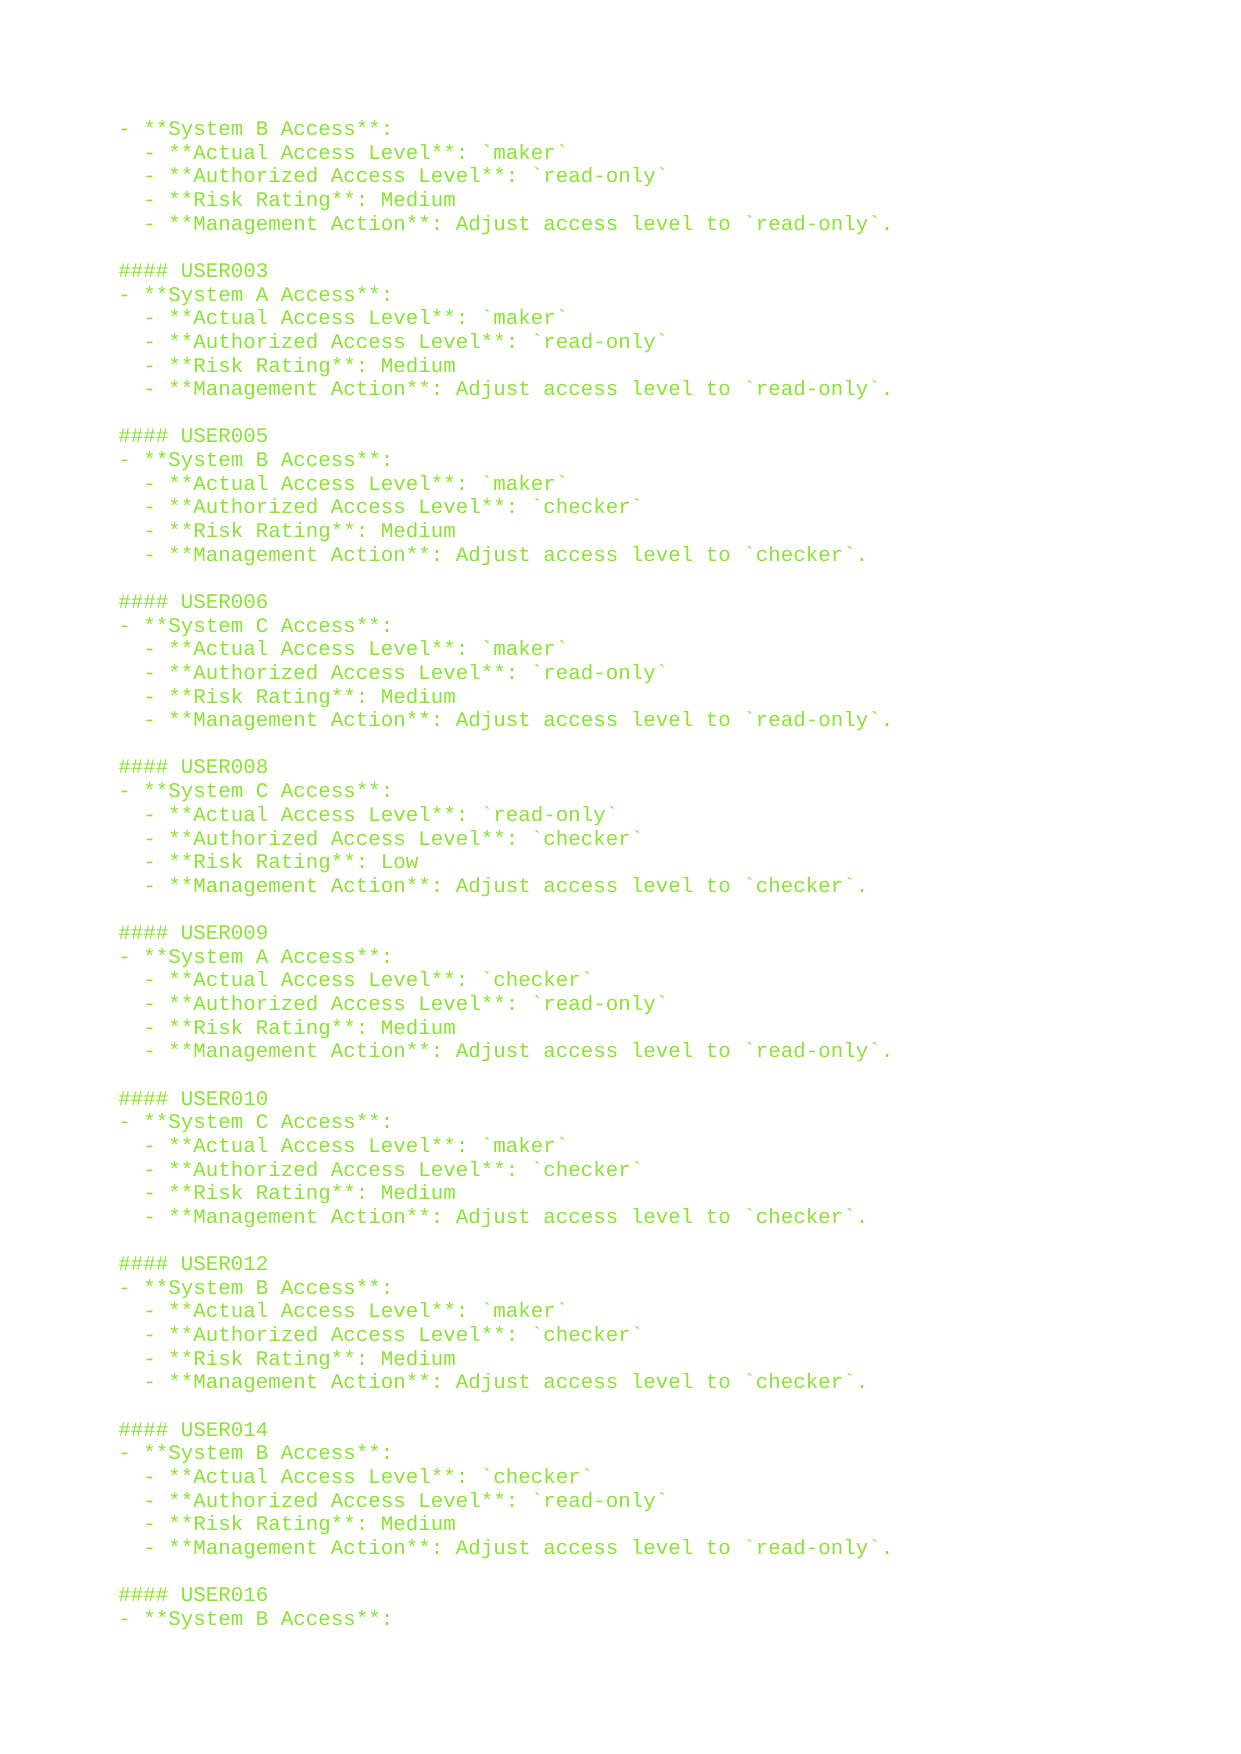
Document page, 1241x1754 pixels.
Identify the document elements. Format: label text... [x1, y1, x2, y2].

text #### USER014 [118, 1419, 1122, 1442]
text - **Risk Rating**: Medium [118, 1182, 1122, 1206]
text - **Management Action**: Adjust access level to `checker`. [118, 1371, 1122, 1395]
text - **System C Access**: [118, 780, 1122, 804]
text #### USER010 [118, 1088, 1122, 1111]
text - **Authorized Access Level**: `read-only` [118, 165, 1122, 189]
text #### USER009 [118, 922, 1122, 946]
text - **Authorized Access Level**: `checker` [118, 827, 1122, 851]
text - **Authorized Access Level**: `read-only` [118, 993, 1122, 1017]
text - **System B Access**: [118, 449, 1122, 473]
text - **Management Action**: Adjust access level to `read-only`. [118, 378, 1122, 402]
text - **Actual Access Level**: `maker` [118, 473, 1122, 496]
text - **Authorized Access Level**: `read-only` [118, 1489, 1122, 1513]
text #### USER003 [118, 260, 1122, 284]
text - **System C Access**: [118, 615, 1122, 638]
text - **System B Access**: [118, 1277, 1122, 1300]
text - **Risk Rating**: Medium [118, 1348, 1122, 1371]
text - **Risk Rating**: Medium [118, 354, 1122, 378]
text - **Risk Rating**: Medium [118, 520, 1122, 544]
text - **System A Access**: [118, 284, 1122, 307]
text - **System B Access**: [118, 118, 1122, 142]
text - **System B Access**: [118, 1442, 1122, 1466]
text - **Management Action**: Adjust access level to `read-only`. [118, 213, 1122, 236]
text - **Management Action**: Adjust access level to `checker`. [118, 875, 1122, 898]
text #### USER005 [118, 426, 1122, 449]
text - **Actual Access Level**: `maker` [118, 307, 1122, 331]
text - **Risk Rating**: Medium [118, 189, 1122, 213]
text #### USER006 [118, 591, 1122, 615]
text - **Actual Access Level**: `maker` [118, 142, 1122, 165]
text - **Risk Rating**: Medium [118, 686, 1122, 709]
text - **Actual Access Level**: `maker` [118, 1300, 1122, 1324]
text - **Actual Access Level**: `checker` [118, 1466, 1122, 1489]
text #### USER008 [118, 757, 1122, 780]
text - **System A Access**: [118, 946, 1122, 969]
text - **System C Access**: [118, 1111, 1122, 1135]
text - **Management Action**: Adjust access level to `checker`. [118, 544, 1122, 567]
text - **Authorized Access Level**: `checker` [118, 496, 1122, 520]
text #### USER016 [118, 1584, 1122, 1608]
text - **Management Action**: Adjust access level to `read-only`. [118, 1040, 1122, 1064]
text - **Authorized Access Level**: `read-only` [118, 331, 1122, 354]
text - **Management Action**: Adjust access level to `checker`. [118, 1206, 1122, 1229]
text - **Actual Access Level**: `maker` [118, 638, 1122, 662]
text - **Management Action**: Adjust access level to `read-only`. [118, 1537, 1122, 1561]
text - **Risk Rating**: Medium [118, 1017, 1122, 1040]
text - **Authorized Access Level**: `read-only` [118, 662, 1122, 686]
text - **Risk Rating**: Low [118, 851, 1122, 875]
text - **Authorized Access Level**: `checker` [118, 1324, 1122, 1348]
text - **System B Access**: [118, 1608, 1122, 1631]
text - **Actual Access Level**: `maker` [118, 1135, 1122, 1158]
text - **Management Action**: Adjust access level to `read-only`. [118, 709, 1122, 733]
text #### USER012 [118, 1253, 1122, 1277]
text - **Actual Access Level**: `checker` [118, 969, 1122, 993]
text - **Authorized Access Level**: `checker` [118, 1158, 1122, 1182]
text - **Actual Access Level**: `read-only` [118, 804, 1122, 827]
text - **Risk Rating**: Medium [118, 1513, 1122, 1537]
